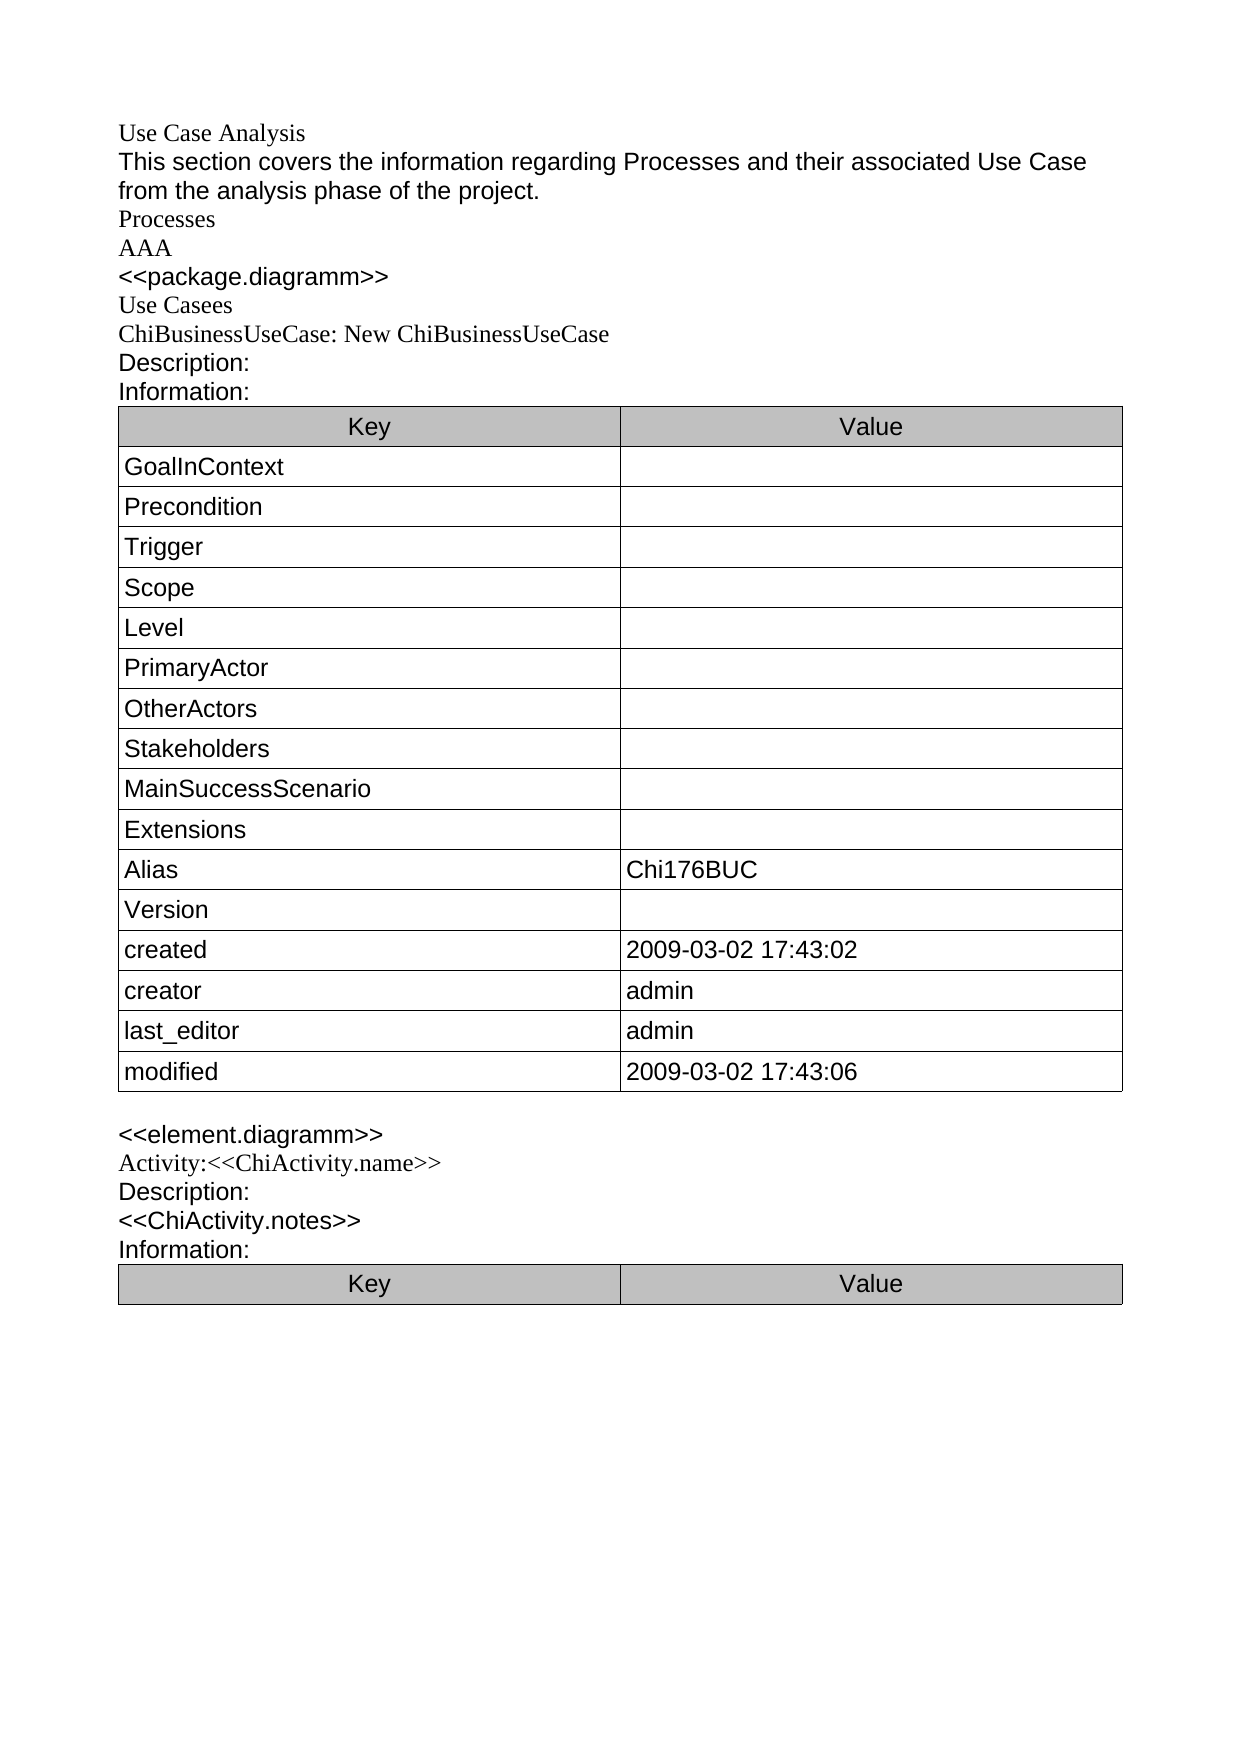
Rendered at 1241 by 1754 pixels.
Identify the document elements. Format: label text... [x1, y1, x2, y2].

table_cell modified [119, 1052, 620, 1091]
table_cell MainSuccessScenario [119, 769, 620, 809]
table_cell Version [119, 890, 620, 930]
text <<element.diagramm>> [118, 1120, 1122, 1148]
table_cell [621, 890, 1122, 930]
table_cell creator [119, 971, 620, 1010]
table_cell Scope [119, 568, 620, 607]
table_header Value [621, 407, 1122, 446]
table_cell Trigger [119, 527, 620, 567]
table_cell 2009-03-02 17:43:02 [621, 931, 1122, 970]
table_cell [621, 689, 1122, 728]
table_cell Precondition [119, 487, 620, 526]
table_cell [621, 447, 1122, 486]
subtitle AAA [118, 233, 1122, 262]
table_cell [621, 527, 1122, 567]
table_cell [621, 729, 1122, 768]
text <<package.diagramm>> [118, 262, 1122, 291]
table_cell Extensions [119, 810, 620, 849]
table_cell admin [621, 1011, 1122, 1051]
table_cell [621, 568, 1122, 607]
subtitle ChiBusinessUseCase: New ChiBusinessUseCase [118, 319, 1122, 348]
subtitle Use Case Analysis [118, 118, 1122, 147]
table_cell created [119, 931, 620, 970]
text Description: [118, 348, 1122, 377]
table_cell 2009-03-02 17:43:06 [621, 1052, 1122, 1091]
table_cell [621, 608, 1122, 648]
subtitle Activity:<<ChiActivity.name>> [118, 1148, 1122, 1177]
text This section covers the information regarding Processes and their associated Use Case from the analysis phase of the project. [118, 147, 1122, 204]
table_header Key [119, 1265, 620, 1304]
table_header Value [621, 1265, 1122, 1304]
table_cell [621, 769, 1122, 809]
subtitle Use Casees [118, 291, 1122, 319]
text Description: [118, 1177, 1122, 1206]
text Information: [118, 1235, 1122, 1263]
table_cell Stakeholders [119, 729, 620, 768]
subtitle Processes [118, 204, 1122, 233]
table_cell admin [621, 971, 1122, 1010]
table_cell PrimaryActor [119, 649, 620, 688]
table_cell Alias [119, 850, 620, 889]
text <<ChiActivity.notes>> [118, 1206, 1122, 1235]
table_cell [621, 649, 1122, 688]
table_cell GoalInContext [119, 447, 620, 486]
table_cell [621, 810, 1122, 849]
table_header Key [119, 407, 620, 446]
table_cell [621, 487, 1122, 526]
table_cell Level [119, 608, 620, 648]
table_cell OtherActors [119, 689, 620, 728]
text Information: [118, 377, 1122, 406]
table_cell Chi176BUC [621, 850, 1122, 889]
table_cell last_editor [119, 1011, 620, 1051]
